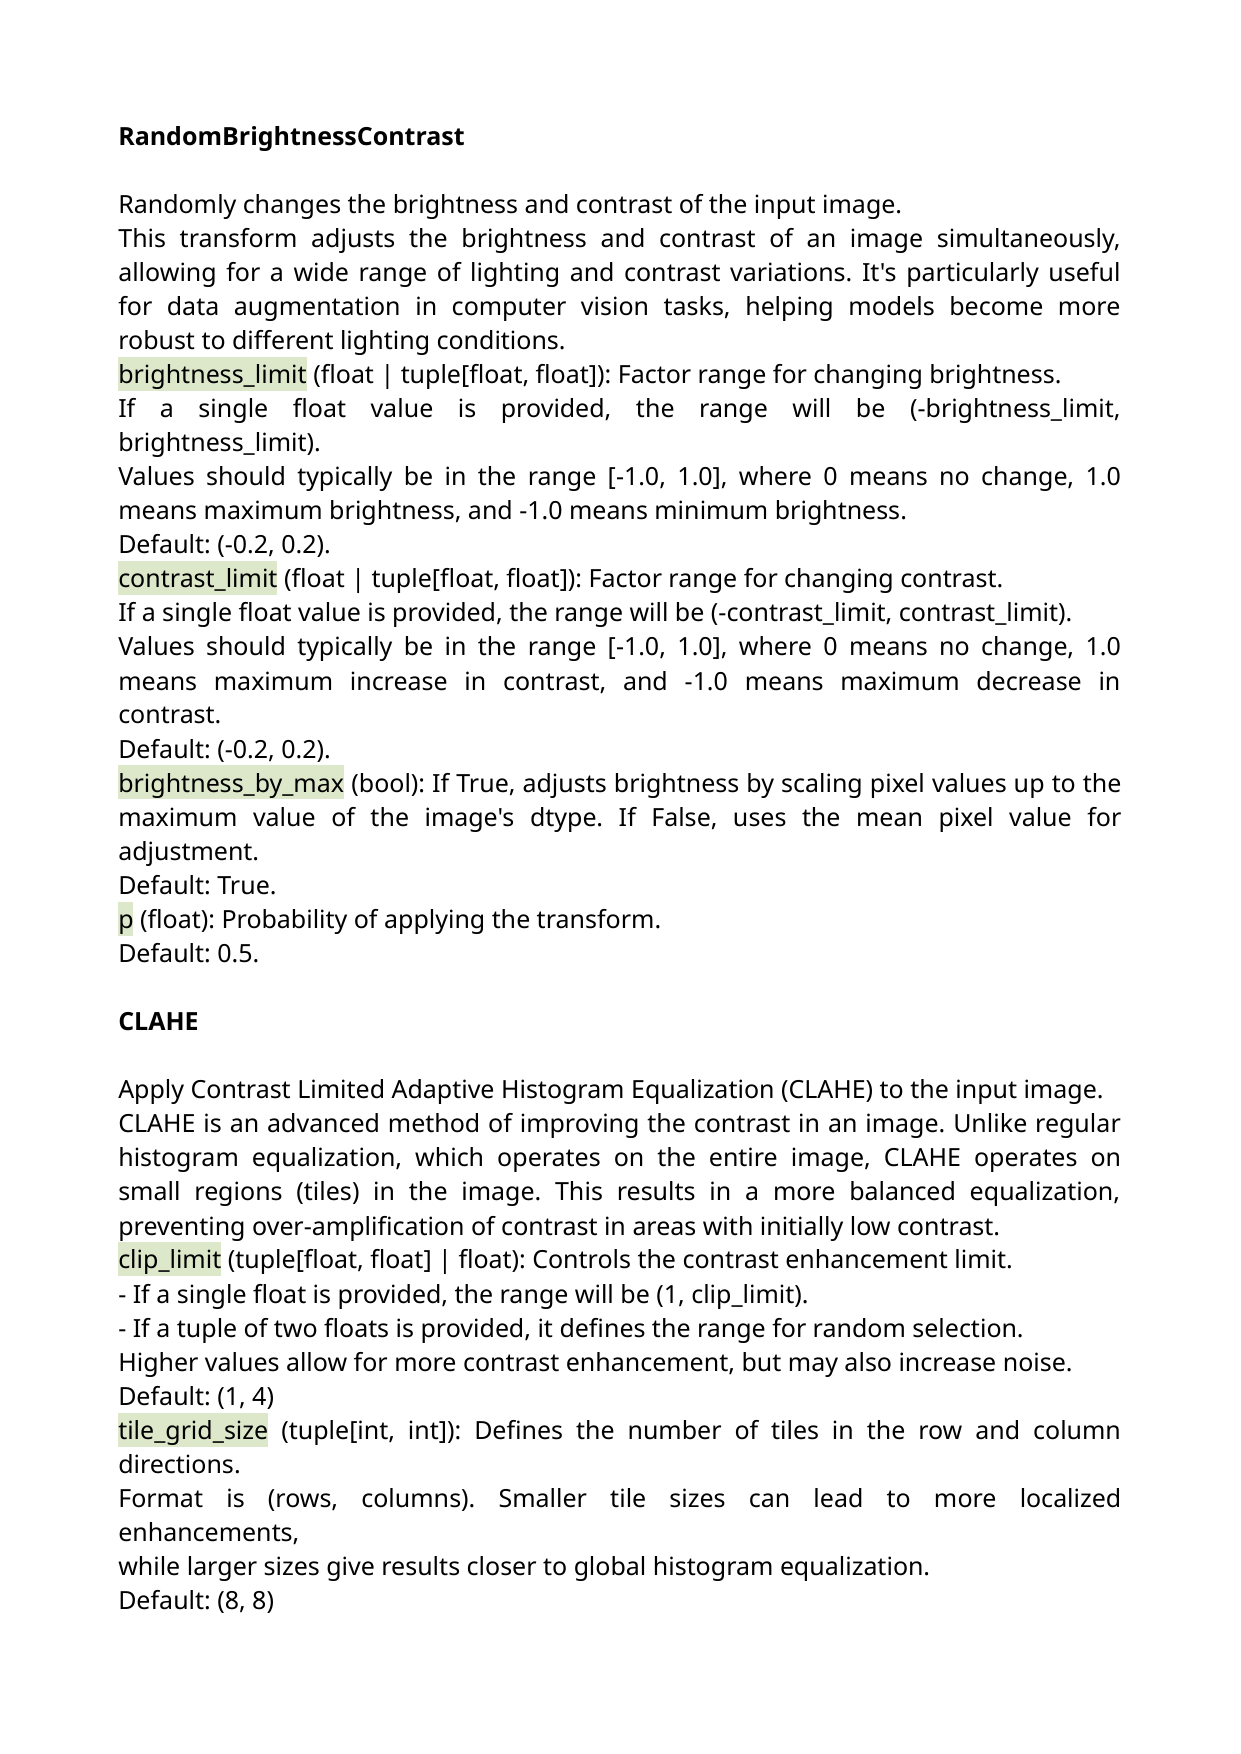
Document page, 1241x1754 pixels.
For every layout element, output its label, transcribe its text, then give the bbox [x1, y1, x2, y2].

text p (float): Probability of applying the transform. [118, 902, 1122, 936]
text Format is (rows, columns). Smaller tile sizes can lead to more localized enhancements, [118, 1481, 1122, 1549]
text Values should typically be in the range [-1.0, 1.0], where 0 means no change, 1.0 means maximum increase in contrast, and -1.0 means maximum decrease in contrast. [118, 629, 1122, 731]
text contrast_limit (float | tuple[float, float]): Factor range for changing contrast. [118, 561, 1122, 595]
text Randomly changes the brightness and contrast of the input image. [118, 186, 1122, 220]
text Apply Contrast Limited Adaptive Histogram Equalization (CLAHE) to the input image. [118, 1072, 1122, 1106]
text - If a tuple of two floats is provided, it defines the range for random selection. [118, 1310, 1122, 1344]
text Default: (-0.2, 0.2). [118, 527, 1122, 561]
text tile_grid_size (tuple[int, int]): Defines the number of tiles in the row and column directions. [118, 1412, 1122, 1481]
text This transform adjusts the brightness and contrast of an image simultaneously, allowing for a wide range of lighting and contrast variations. It's particularly useful for data augmentation in computer vision tasks, helping models become more robust to different lighting conditions. [118, 220, 1122, 357]
text Values should typically be in the range [-1.0, 1.0], where 0 means no change, 1.0 means maximum brightness, and -1.0 means minimum brightness. [118, 459, 1122, 527]
text RandomBrightnessContrast [118, 118, 1122, 152]
text Higher values allow for more contrast enhancement, but may also increase noise. [118, 1344, 1122, 1378]
text - If a single float is provided, the range will be (1, clip_limit). [118, 1276, 1122, 1310]
text while larger sizes give results closer to global histogram equalization. [118, 1549, 1122, 1583]
text clip_limit (tuple[float, float] | float): Controls the contrast enhancement limit. [118, 1242, 1122, 1276]
text brightness_by_max (bool): If True, adjusts brightness by scaling pixel values up to the maximum value of the image's dtype. If False, uses the mean pixel value for adjustment. [118, 765, 1122, 867]
text Default: (1, 4) [118, 1378, 1122, 1412]
text Default: 0.5. [118, 936, 1122, 970]
text If a single float value is provided, the range will be (-brightness_limit, brightness_limit). [118, 391, 1122, 459]
text Default: (8, 8) [118, 1583, 1122, 1617]
text CLAHE is an advanced method of improving the contrast in an image. Unlike regular histogram equalization, which operates on the entire image, CLAHE operates on small regions (tiles) in the image. This results in a more balanced equalization, preventing over-amplification of contrast in areas with initially low contrast. [118, 1106, 1122, 1242]
text Default: True. [118, 867, 1122, 902]
text If a single float value is provided, the range will be (-contrast_limit, contrast_limit). [118, 595, 1122, 629]
text CLAHE [118, 1004, 1122, 1038]
text brightness_limit (float | tuple[float, float]): Factor range for changing brightness. [118, 357, 1122, 391]
text Default: (-0.2, 0.2). [118, 731, 1122, 765]
